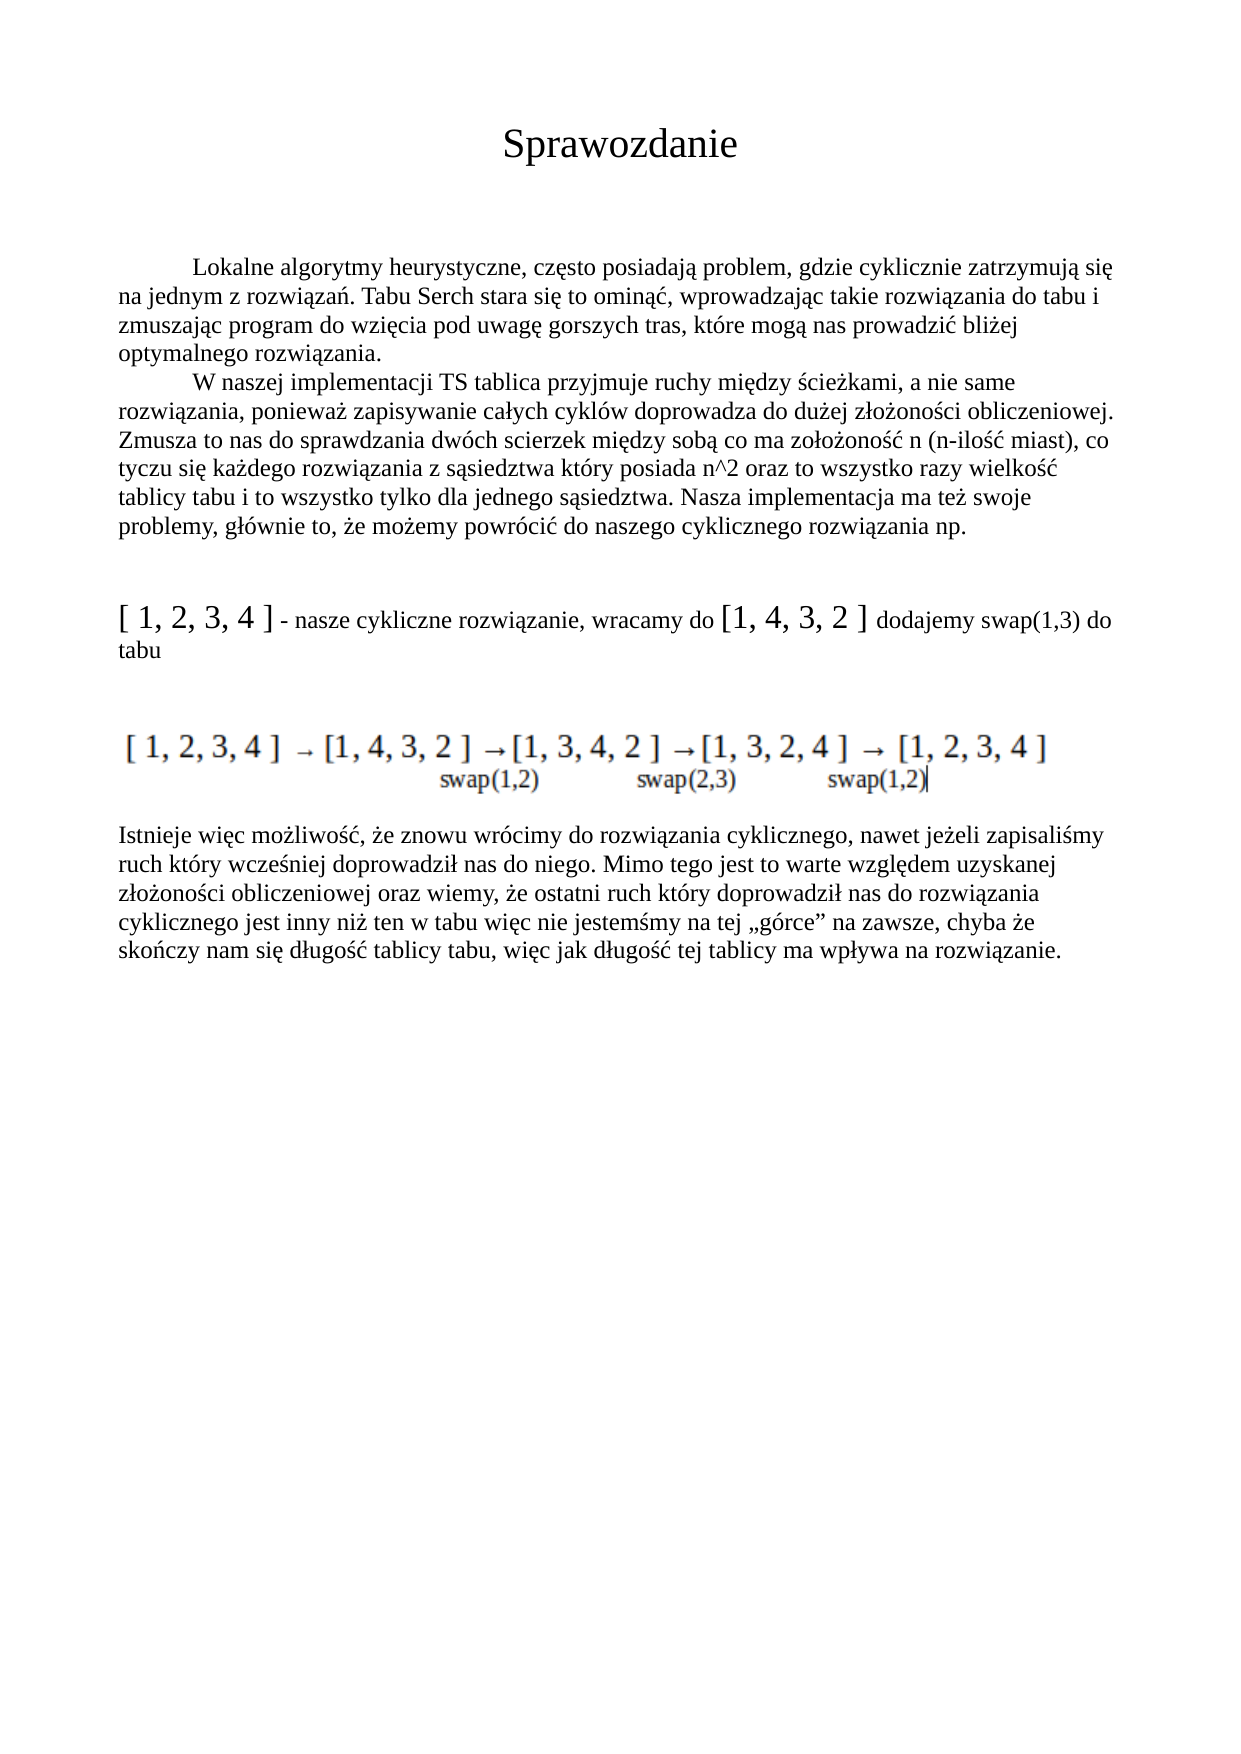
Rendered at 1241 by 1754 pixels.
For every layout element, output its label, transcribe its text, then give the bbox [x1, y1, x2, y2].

text [ 1, 2, 3, 4 ] - nasze cykliczne rozwiązanie, wracamy do [1, 4, 3, 2 ] dodajemy swap(1,3) do tabu [118, 597, 1122, 664]
text Sprawozdanie [118, 118, 1122, 166]
picture [118, 721, 1122, 821]
text Istnieje więc możliwość, że znowu wrócimy do rozwiązania cyklicznego, nawet jeżeli zapisaliśmy ruch który wcześniej doprowadził nas do niego. Mimo tego jest to warte względem uzyskanej złożoności obliczeniowej oraz wiemy, że ostatni ruch który doprowadził nas do rozwiązania cyklicznego jest inny niż ten w tabu więc nie jestemśmy na tej „górce” na zawsze, chyba że skończy nam się długość tablicy tabu, więc jak długość tej tablicy ma wpływa na rozwiązanie. [118, 821, 1122, 964]
text Lokalne algorytmy heurystyczne, często posiadają problem, gdzie cyklicznie zatrzymują się na jednym z rozwiązań. Tabu Serch stara się to ominąć, wprowadzając takie rozwiązania do tabu i zmuszając program do wzięcia pod uwagę gorszych tras, które mogą nas prowadzić bliżej optymalnego rozwiązania. W naszej implementacji TS tablica przyjmuje ruchy między ścieżkami, a nie same rozwiązania, ponieważ zapisywanie całych cyklów doprowadza do dużej złożoności obliczeniowej. Zmusza to nas do sprawdzania dwóch scierzek między sobą co ma zołożoność n (n-ilość miast), co tyczu się każdego rozwiązania z sąsiedztwa który posiada n^2 oraz to wszystko razy wielkość tablicy tabu i to wszystko tylko dla jednego sąsiedztwa. Nasza implementacja ma też swoje problemy, głównie to, że możemy powrócić do naszego cyklicznego rozwiązania np. [118, 223, 1122, 540]
